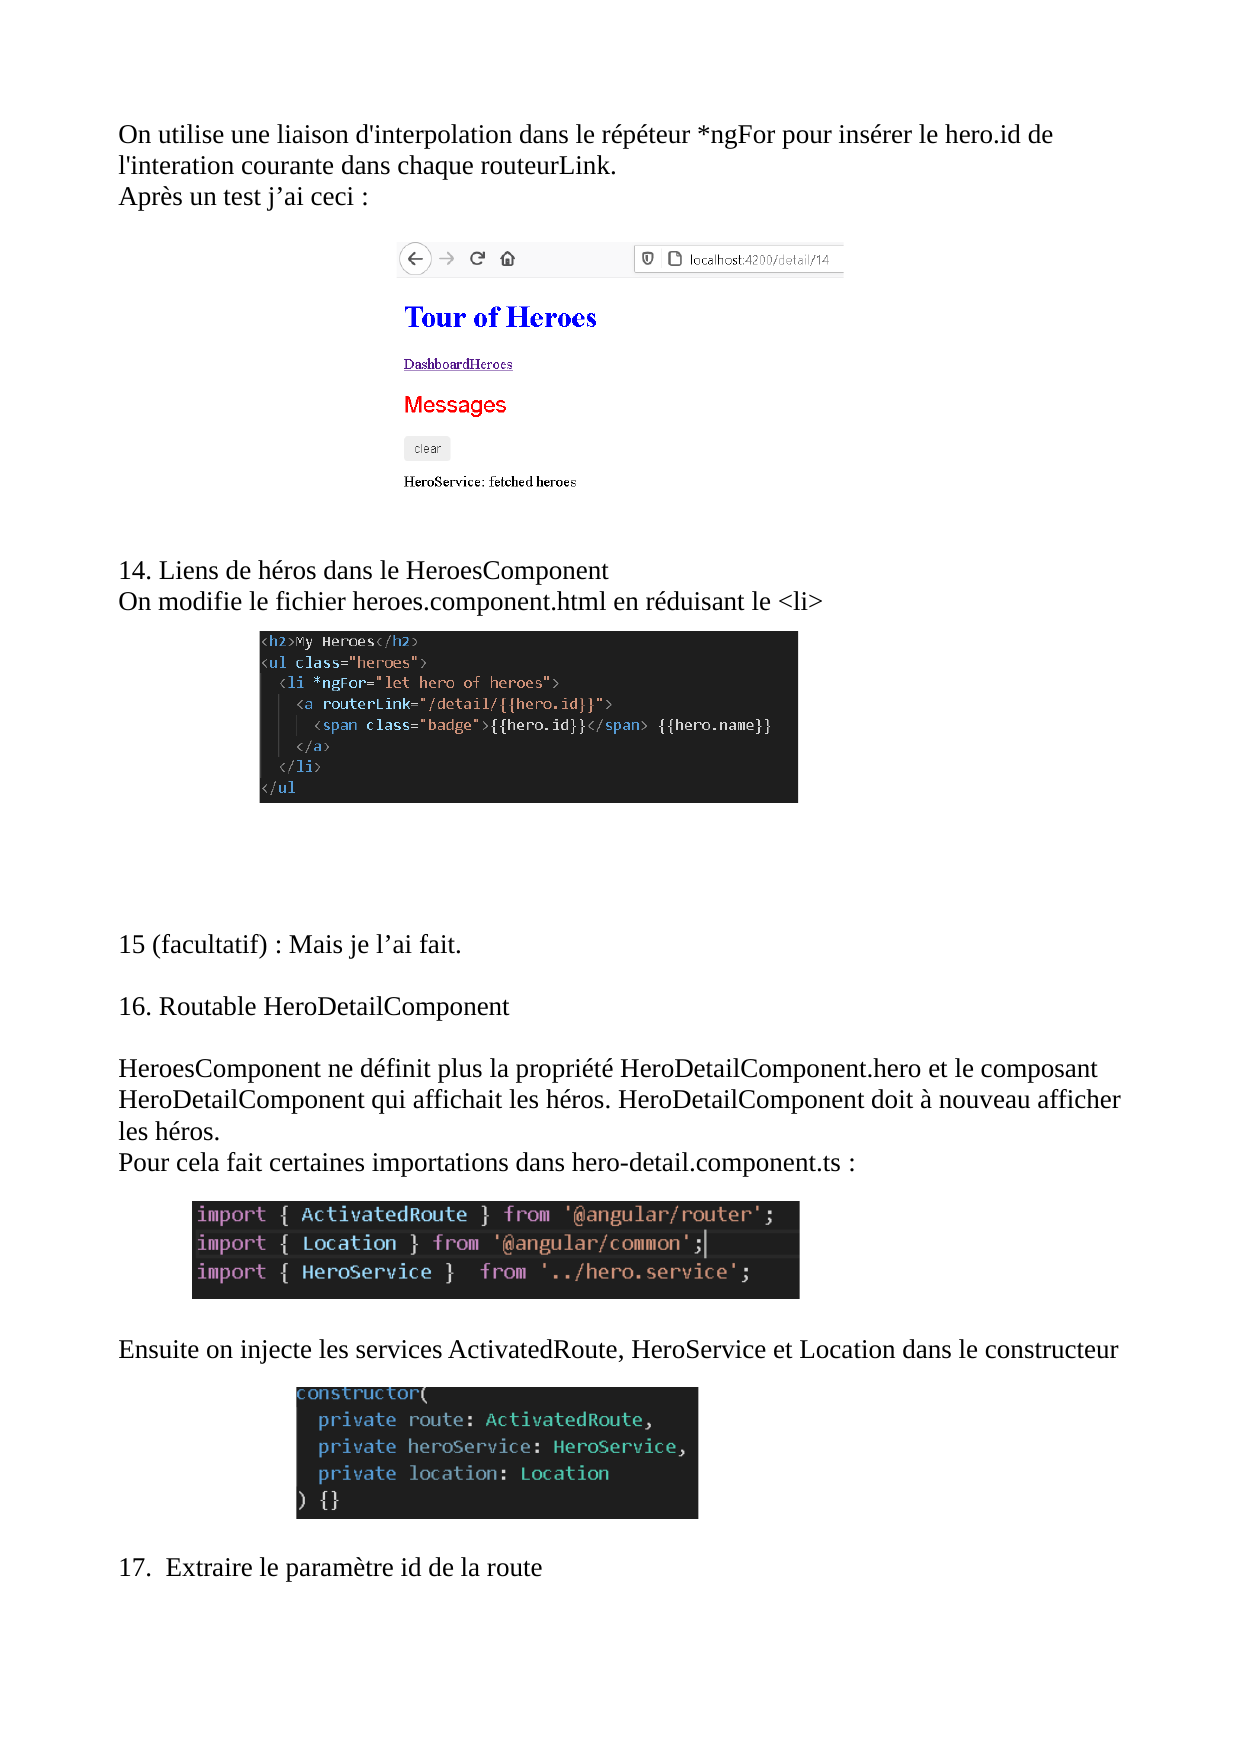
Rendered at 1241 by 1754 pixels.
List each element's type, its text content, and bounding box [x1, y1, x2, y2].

text 15 (facultatif) : Mais je l’ai fait. [118, 928, 1122, 959]
text Après un test j’ai ceci : [118, 180, 1122, 212]
text Ensuite on injecte les services ActivatedRoute, HeroService et Location dans le constructeur [118, 1333, 1122, 1364]
text On modifie le fichier heroes.component.html en réduisant le <li> [118, 585, 1122, 616]
text On utilise une liaison d'interpolation dans le répéteur *ngFor pour insérer le hero.id de l'interation courante dans chaque routeurLink. [118, 118, 1122, 180]
text 16. Routable HeroDetailComponent [118, 990, 1122, 1021]
text HeroesComponent ne définit plus la propriété HeroDetailComponent.hero et le composant HeroDetailComponent qui affichait les héros. HeroDetailComponent doit à nouveau afficher les héros. [118, 1052, 1122, 1146]
picture [192, 1201, 800, 1299]
picture [259, 631, 799, 803]
text 14. Liens de héros dans le HeroesComponent [118, 554, 1122, 585]
picture [396, 242, 844, 493]
text 17. Extraire le paramètre id de la route [118, 1551, 1122, 1582]
picture [296, 1387, 699, 1519]
text Pour cela fait certaines importations dans hero-detail.component.ts : [118, 1146, 1122, 1177]
